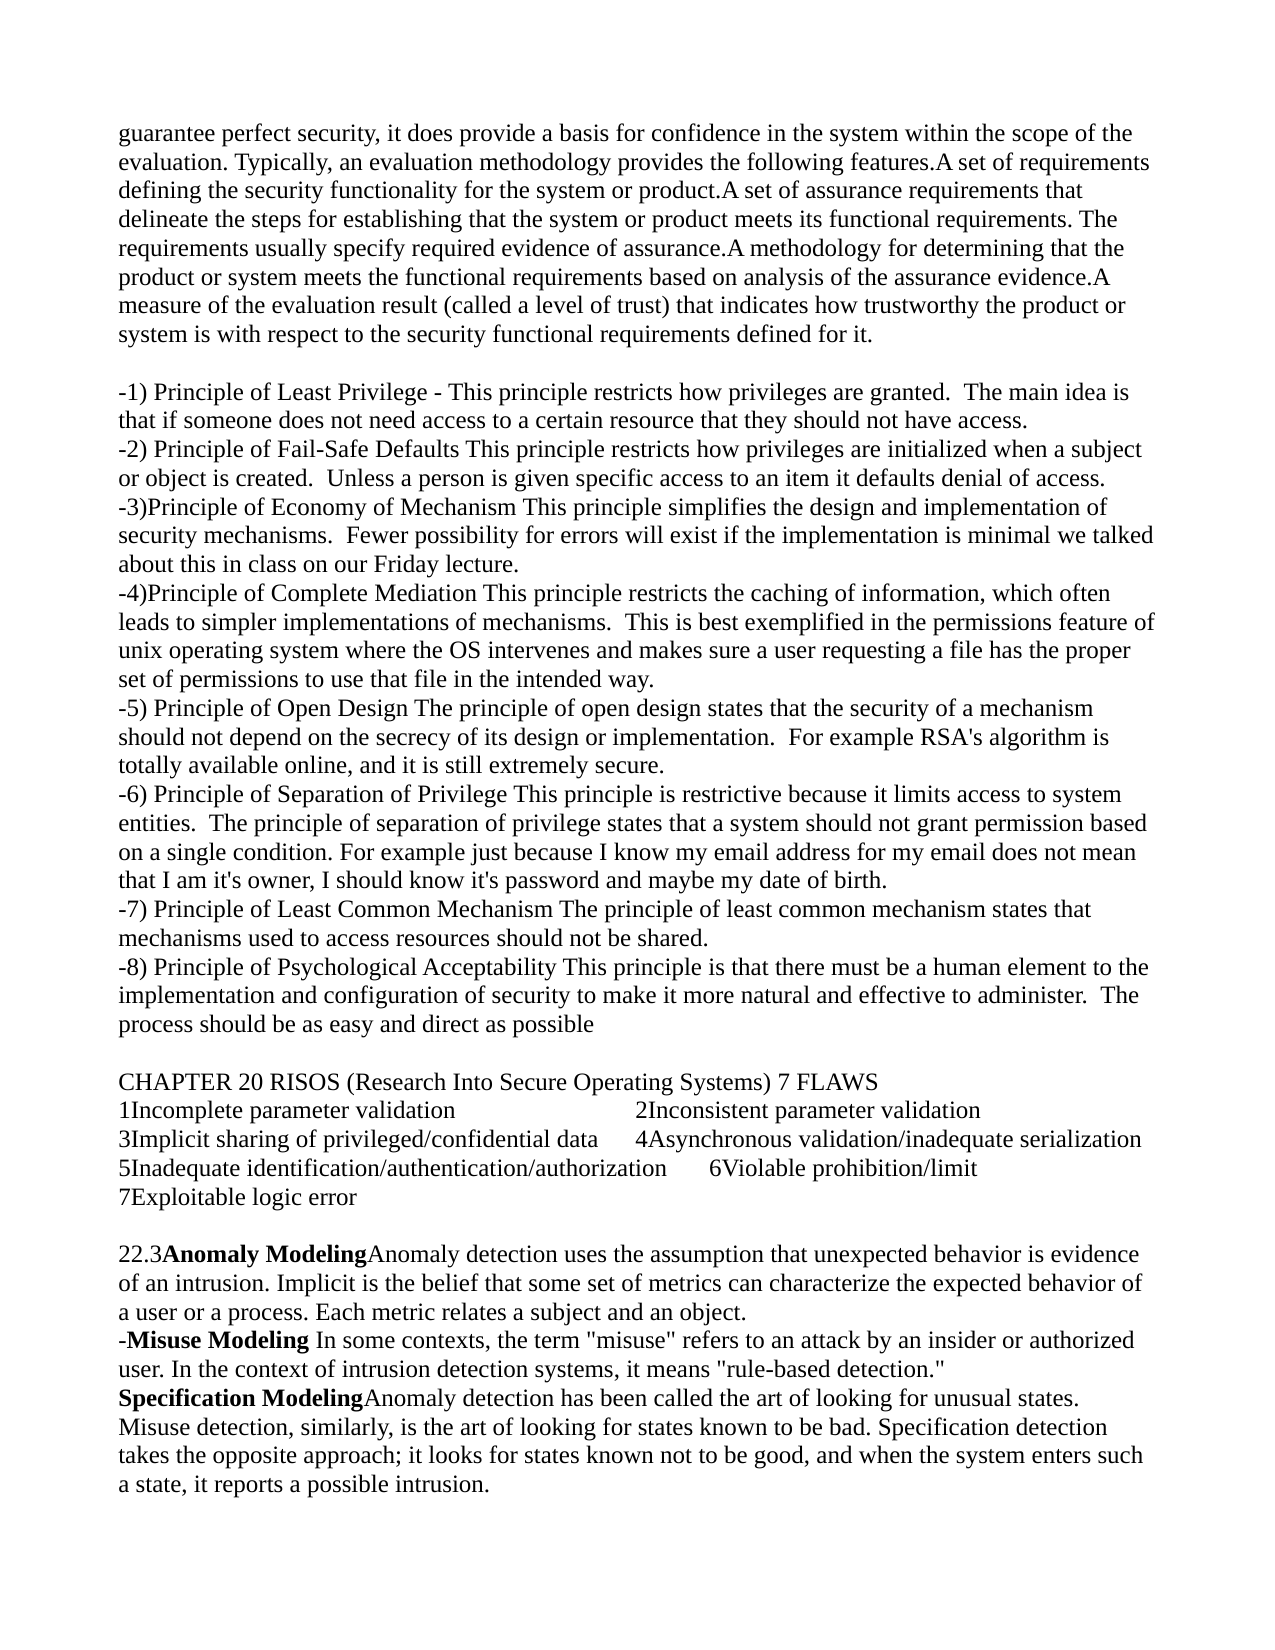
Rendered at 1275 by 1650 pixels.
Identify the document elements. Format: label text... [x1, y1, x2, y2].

text -Misuse Modeling In some contexts, the term "misuse" refers to an attack by an insider or authorized user. In the context of intrusion detection systems, it means "rule-based detection." [118, 1326, 1157, 1383]
text -1) Principle of Least Privilege - This principle restricts how privileges are granted. The main idea is that if someone does not need access to a certain resource that they should not have access. -2) Principle of Fail-Safe Defaults This principle restricts how privileges are initialized when a subject or object is created. Unless a person is given specific access to an item it defaults denial of access. -3)Principle of Economy of Mechanism This principle simplifies the design and implementation of security mechanisms. Fewer possibility for errors will exist if the implementation is minimal we talked about this in class on our Friday lecture. -4)Principle of Complete Mediation This principle restricts the caching of information, which often leads to simpler implementations of mechanisms. This is best exemplified in the permissions feature of unix operating system where the OS intervenes and makes sure a user requesting a file has the proper set of permissions to use that file in the intended way. -5) Principle of Open Design The principle of open design states that the security of a mechanism should not depend on the secrecy of its design or implementation. For example RSA's algorithm is totally available online, and it is still extremely secure. -6) Principle of Separation of Privilege This principle is restrictive because it limits access to system entities. The principle of separation of privilege states that a system should not grant permission based on a single condition. For example just because I know my email address for my email does not mean that I am it's owner, I should know it's password and maybe my date of birth. -7) Principle of Least Common Mechanism The principle of least common mechanism states that mechanisms used to access resources should not be shared. -8) Principle of Psychological Acceptability This principle is that there must be a human element to the implementation and configuration of security to make it more natural and effective to administer. The process should be as easy and direct as possible [118, 377, 1157, 1038]
text 3Implicit sharing of privileged/confidential data 4Asynchronous validation/inadequate serialization 5Inadequate identification/authentication/authorization 6Violable prohibition/limit 7Exploitable logic error [118, 1124, 1157, 1211]
text CHAPTER 20 RISOS (Research Into Secure Operating Systems) 7 FLAWS [118, 1067, 1157, 1096]
text Specification ModelingAnomaly detection has been called the art of looking for unusual states. Misuse detection, similarly, is the art of looking for states known to be bad. Specification detection takes the opposite approach; it looks for states known not to be good, and when the system enters such a state, it reports a possible intrusion. [118, 1383, 1157, 1498]
text 1Incomplete parameter validation 2Inconsistent parameter validation [118, 1096, 1157, 1124]
text 22.3Anomaly ModelingAnomaly detection uses the assumption that unexpected behavior is evidence of an intrusion. Implicit is the belief that some set of metrics can characterize the expected behavior of a user or a process. Each metric relates a subject and an object. [118, 1239, 1157, 1326]
text guarantee perfect security, it does provide a basis for confidence in the system within the scope of the evaluation. Typically, an evaluation methodology provides the following features.A set of requirements defining the security functionality for the system or product.A set of assurance requirements that delineate the steps for establishing that the system or product meets its functional requirements. The requirements usually specify required evidence of assurance.A methodology for determining that the product or system meets the functional requirements based on analysis of the assurance evidence.A measure of the evaluation result (called a level of trust) that indicates how trustworthy the product or system is with respect to the security functional requirements defined for it. [118, 118, 1157, 348]
